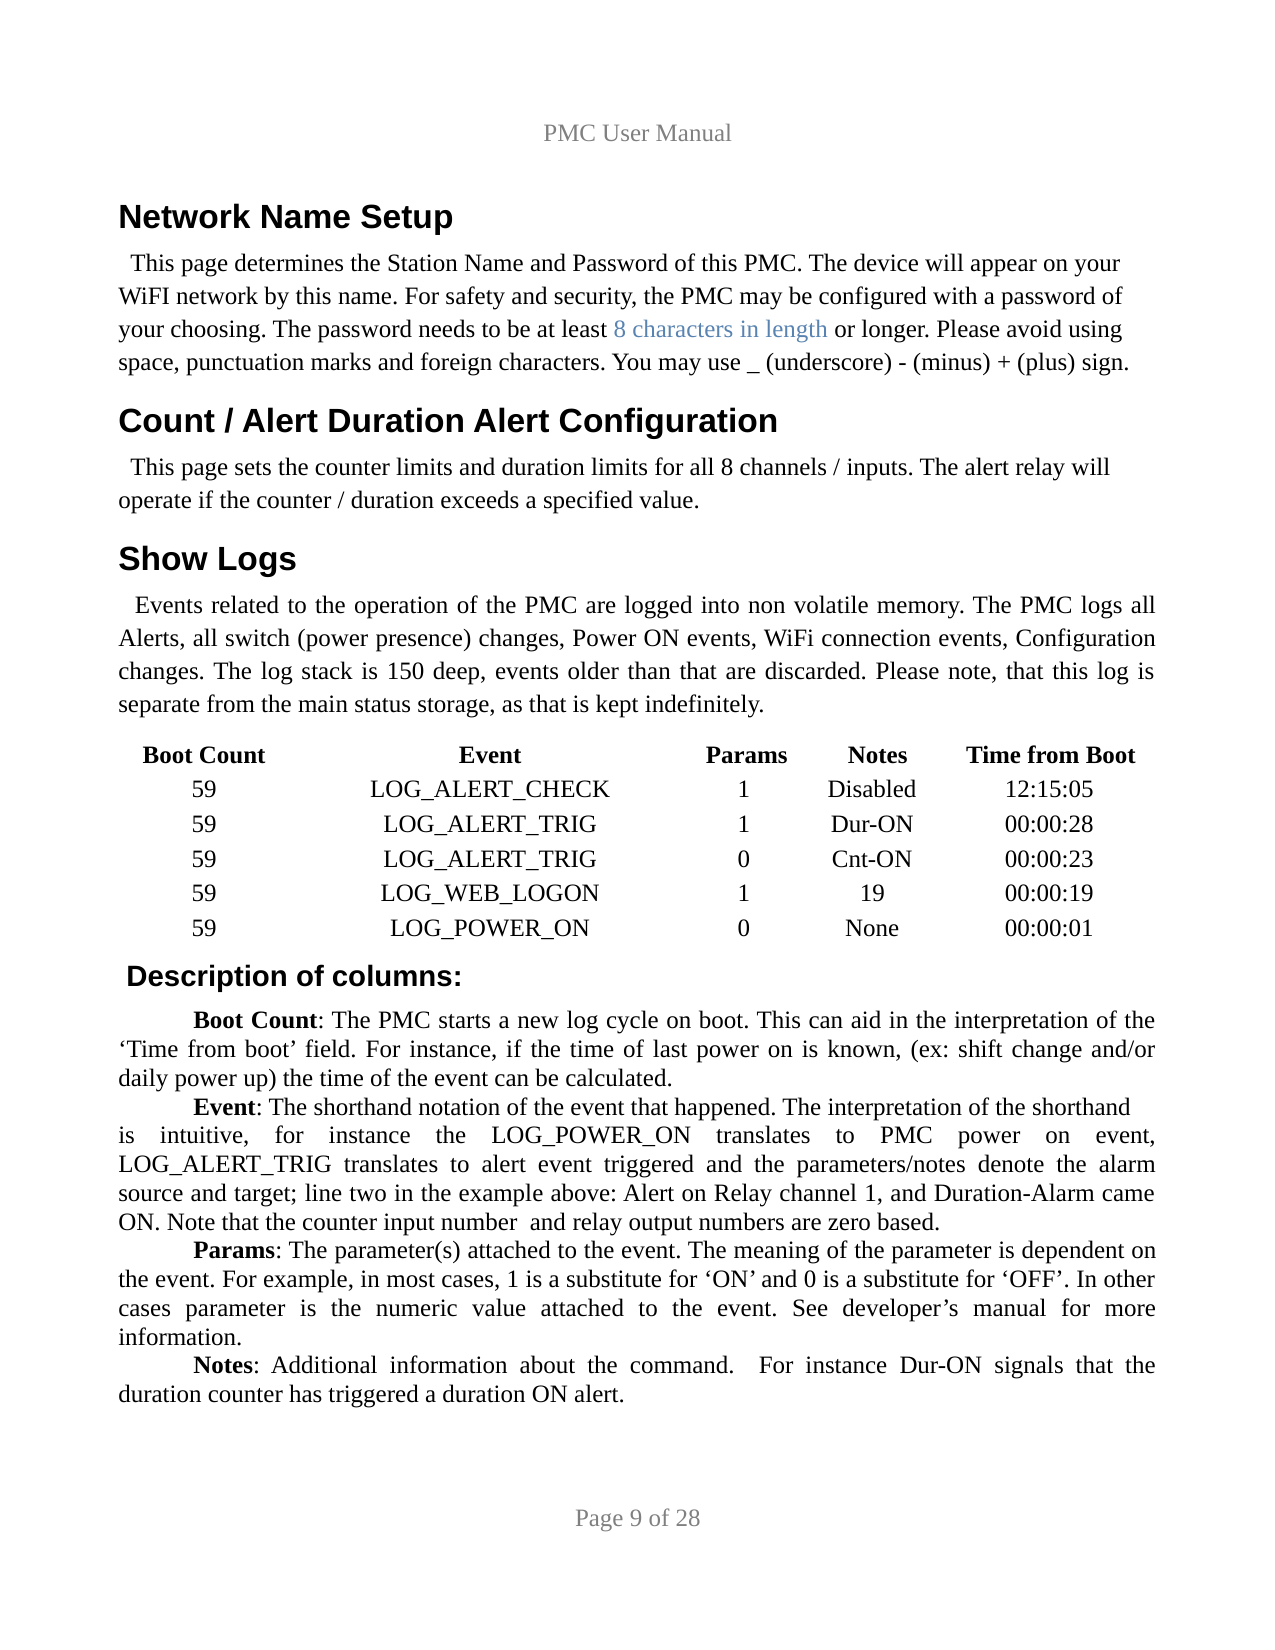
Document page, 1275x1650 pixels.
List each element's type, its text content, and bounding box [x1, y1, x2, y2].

table_cell 1 [690, 772, 803, 806]
table_cell 0 [690, 910, 803, 944]
table_cell 1 [690, 806, 803, 841]
table_cell Cnt-ON [803, 841, 947, 875]
table_header [1149, 737, 1157, 772]
table_cell 1 [690, 875, 803, 910]
text Params: The parameter(s) attached to the event. The meaning of the parameter is dependent on the event. For example, in most cases, 1 is a substitute for ‘ON’ and 0 is a substitute for ‘OFF’. In other cases parameter is the numeric value attached to the event. See developer’s manual for more information. [118, 1235, 1157, 1350]
table_cell 19 [803, 875, 947, 910]
table_cell 0 [690, 841, 803, 875]
table_cell LOG_POWER_ON [296, 910, 690, 944]
text Event: The shorthand notation of the event that happened. The interpretation of the shorthand [118, 1092, 1157, 1120]
text is intuitive, for instance the LOG_POWER_ON translates to PMC power on event, LOG_ALERT_TRIG translates to alert event triggered and the parameters/notes denote the alarm source and target; line two in the example above: Alert on Relay channel 1, and Duration-Alarm came ON. Note that the counter input number and relay output numbers are zero based. [118, 1120, 1157, 1235]
table_cell 59 [118, 806, 296, 841]
text Boot Count: The PMC starts a new log cycle on boot. This can aid in the interpretation of the ‘Time from boot’ field. For instance, if the time of last power on is known, (ex: shift change and/or daily power up) the time of the event can be calculated. [118, 1005, 1157, 1092]
subtitle Network Name Setup [118, 197, 1157, 236]
text This page determines the Station Name and Password of this PMC. The device will appear on your WiFI network by this name. For safety and security, the PMC may be configured with a password of your choosing. The password needs to be at least 8 characters in length or longer. Please avoid using space, punctuation marks and foreign characters. You may use _ (underscore) - (minus) + (plus) sign. [118, 248, 1157, 376]
table_cell 00:00:23 [948, 841, 1157, 875]
table_header Event [296, 737, 690, 772]
subtitle Count / Alert Duration Alert Configuration [118, 401, 1157, 440]
subtitle Show Logs [118, 539, 1157, 578]
table_header Time from Boot [952, 737, 1149, 772]
table_cell 00:00:01 [948, 910, 1157, 944]
table_cell 59 [118, 910, 296, 944]
table_cell Dur-ON [803, 806, 947, 841]
table_cell 59 [118, 875, 296, 910]
table_cell 00:00:28 [948, 806, 1157, 841]
table_cell Disabled [803, 772, 947, 806]
table_cell 00:00:19 [948, 875, 1157, 910]
table_cell 59 [118, 841, 296, 875]
table_header Boot Count [118, 737, 296, 772]
table_header Notes [803, 737, 952, 772]
table_cell LOG_ALERT_TRIG [296, 841, 690, 875]
table_cell 59 [118, 772, 296, 806]
text Notes: Additional information about the command. For instance Dur-ON signals that the duration counter has triggered a duration ON alert. [118, 1350, 1157, 1408]
table_cell LOG_ALERT_TRIG [296, 806, 690, 841]
table_cell LOG_ALERT_CHECK [296, 772, 690, 806]
table_header Params [690, 737, 803, 772]
table_cell None [803, 910, 947, 944]
text This page sets the counter limits and duration limits for all 8 channels / inputs. The alert relay will operate if the counter / duration exceeds a specified value. [118, 452, 1157, 514]
table_cell 12:15:05 [948, 772, 1157, 806]
subtitle Description of columns: [118, 959, 1157, 993]
text Events related to the operation of the PMC are logged into non volatile memory. The PMC logs all Alerts, all switch (power presence) changes, Power ON events, WiFi connection events, Configuration changes. The log stack is 150 deep, events older than that are discarded. Please note, that this log is separate from the main status storage, as that is kept indefinitely. [118, 590, 1157, 718]
table_cell LOG_WEB_LOGON [296, 875, 690, 910]
